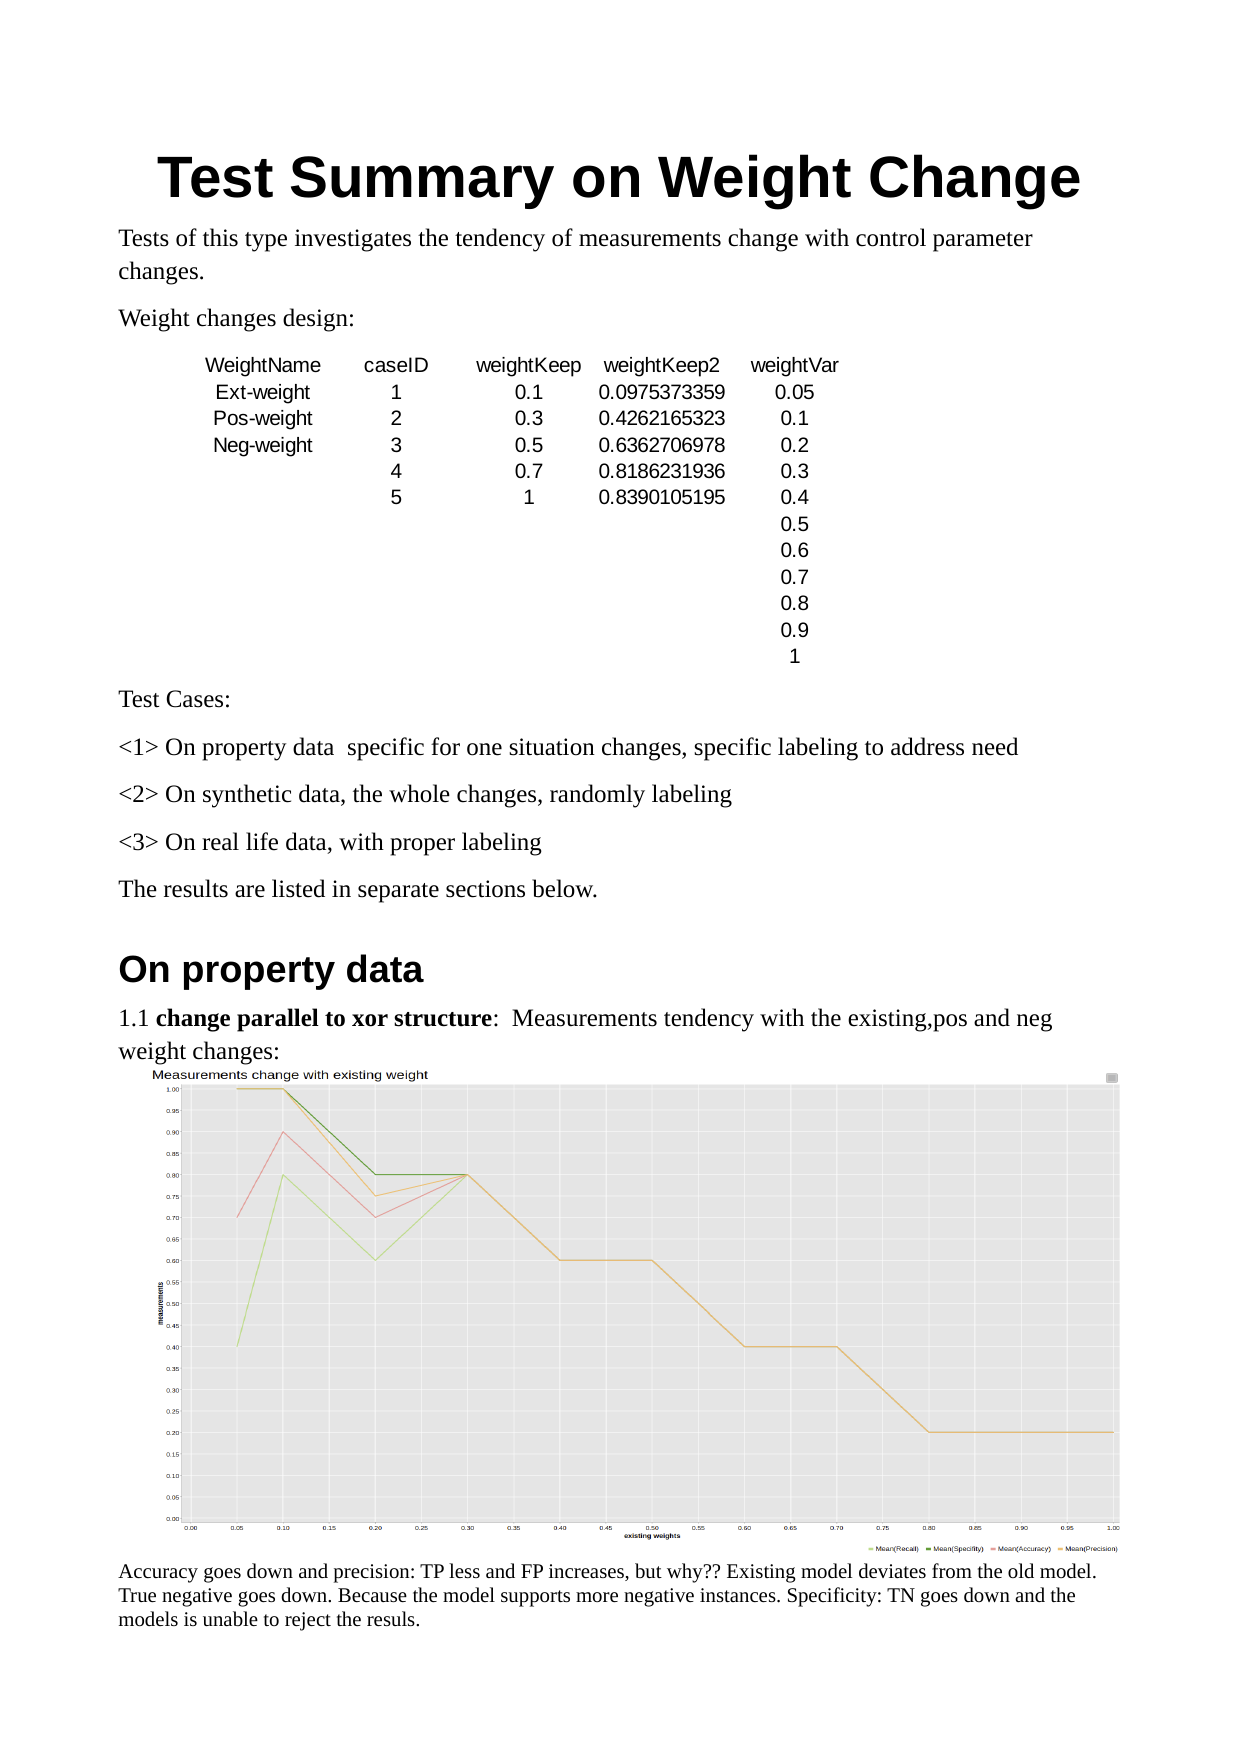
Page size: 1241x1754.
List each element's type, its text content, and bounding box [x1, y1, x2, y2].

subtitle On property data [118, 947, 1122, 991]
text <1> On property data specific for one situation changes, specific labeling to address need [118, 732, 1122, 761]
text 1.1 change parallel to xor structure: Measurements tendency with the existing,pos and neg weight changes: [118, 1003, 1122, 1065]
text Test Cases: [118, 684, 1122, 713]
text Accuracy goes down and precision: TP less and FP increases, but why?? Existing model deviates from the old model. True negative goes down. Because the model supports more negative instances. Specificity: TN goes down and the models is unable to reject the resuls. [118, 1084, 1122, 1631]
text The results are listed in separate sections below. [118, 874, 1122, 903]
text <3> On real life data, with proper labeling [118, 827, 1122, 856]
picture [151, 1069, 1120, 1559]
title Test Summary on Weight Change [118, 143, 1122, 210]
text Tests of this type investigates the tendency of measurements change with control parameter changes. [118, 223, 1122, 284]
text Weight changes design: [118, 303, 1122, 332]
text <2> On synthetic data, the whole changes, randomly labeling [118, 779, 1122, 808]
